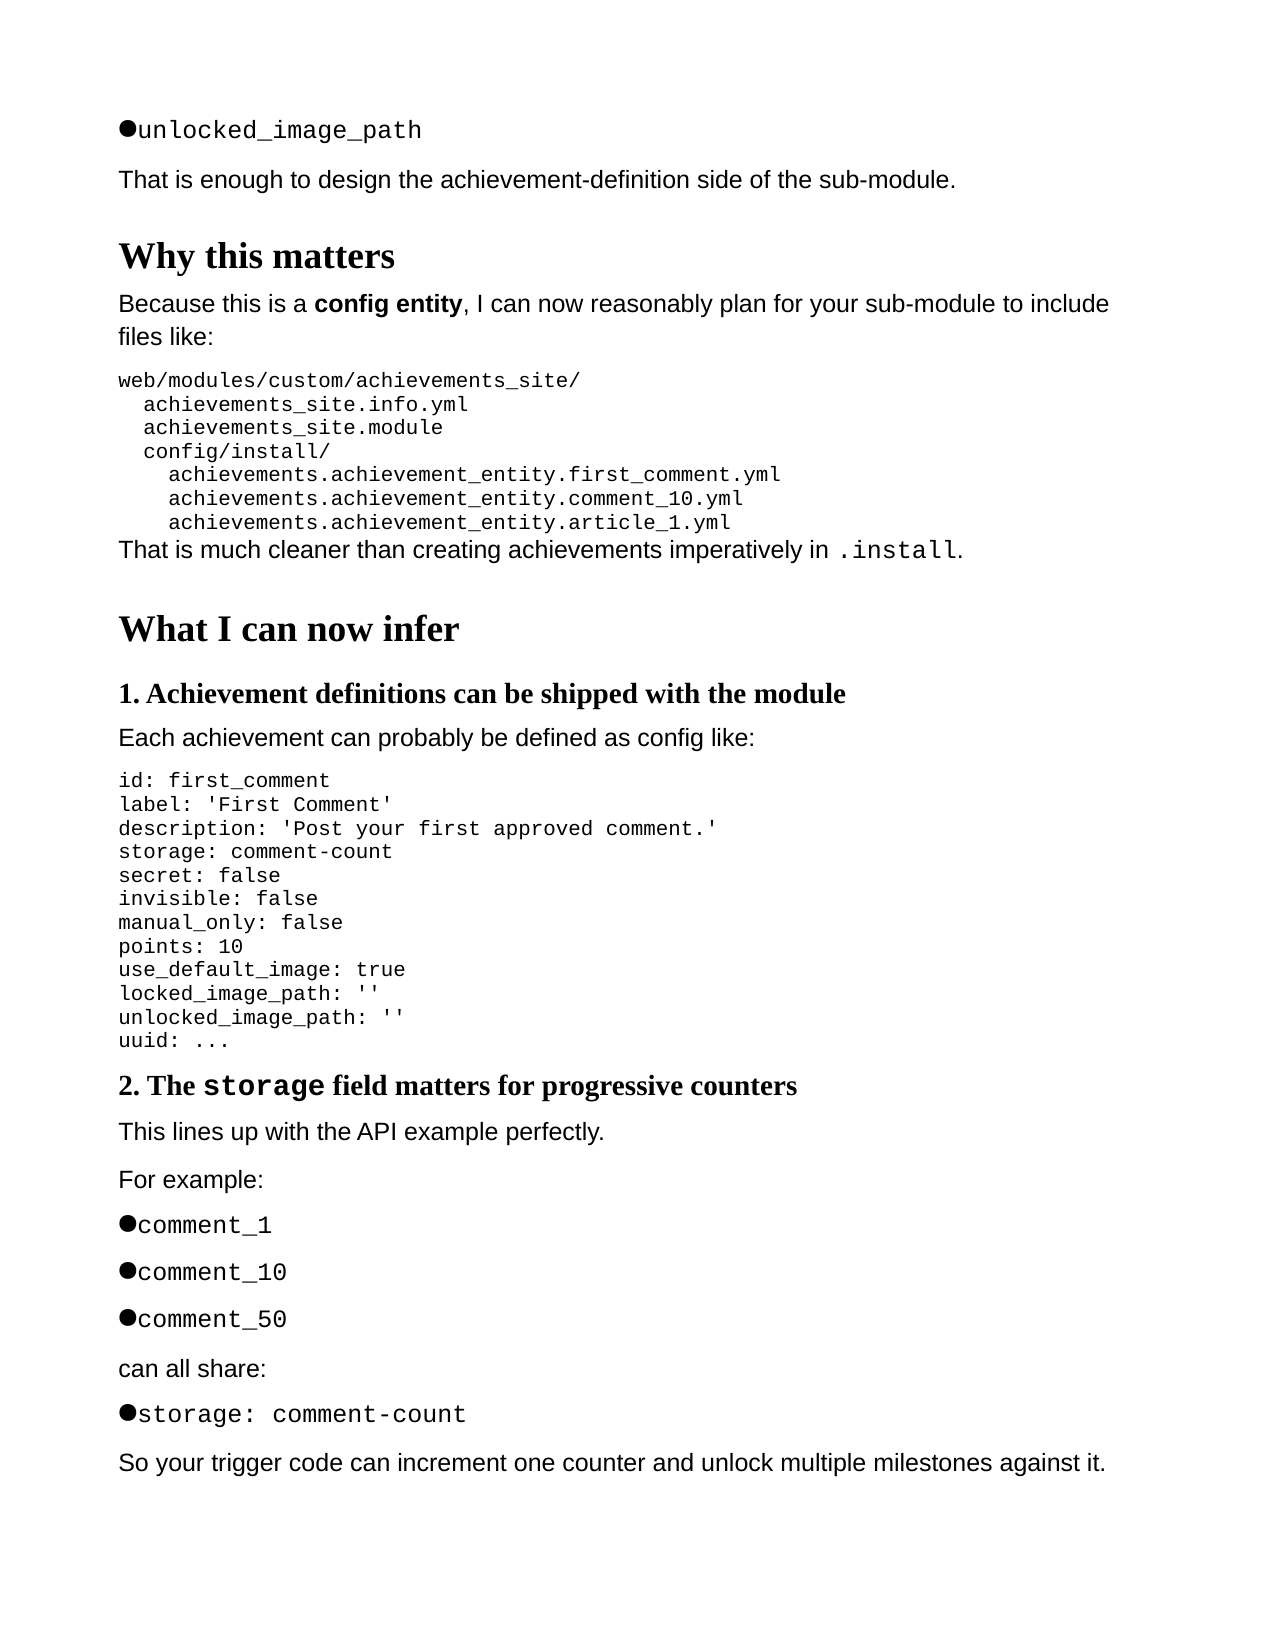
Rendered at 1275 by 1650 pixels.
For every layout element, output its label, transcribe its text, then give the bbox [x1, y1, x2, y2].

text So your trigger code can increment one counter and unlock multiple milestones against it. [118, 1448, 1157, 1477]
list comment_1 [118, 1212, 1157, 1241]
text achievements.achievement_entity.article_1.yml [118, 512, 1157, 535]
text storage: comment-count [118, 841, 1157, 865]
text secret: false [118, 865, 1157, 888]
text can all share: [118, 1353, 1157, 1382]
text Each achievement can probably be defined as config like: [118, 723, 1157, 751]
text This lines up with the API example perfectly. [118, 1117, 1157, 1146]
subtitle Why this matters [118, 234, 1157, 277]
text locked_image_path: '' [118, 983, 1157, 1007]
text achievements_site.info.yml [118, 393, 1157, 417]
text label: 'First Comment' [118, 794, 1157, 817]
text invisible: false [118, 888, 1157, 912]
text achievements_site.module [118, 417, 1157, 441]
text For example: [118, 1165, 1157, 1193]
subtitle 1. Achievement definitions can be shipped with the module [118, 677, 1157, 710]
text web/modules/custom/achievements_site/ [118, 370, 1157, 393]
list storage: comment-count [118, 1401, 1157, 1429]
text Because this is a config entity, I can now reasonably plan for your sub-module to include files like: [118, 289, 1157, 351]
text manual_only: false [118, 912, 1157, 936]
text points: 10 [118, 936, 1157, 959]
text That is enough to design the achievement-definition side of the sub-module. [118, 165, 1157, 194]
text id: first_comment [118, 770, 1157, 794]
list comment_50 [118, 1306, 1157, 1335]
text uuid: ... [118, 1030, 1157, 1054]
text achievements.achievement_entity.comment_10.yml [118, 488, 1157, 512]
subtitle What I can now infer [118, 606, 1157, 649]
text use_default_image: true [118, 959, 1157, 983]
text unlocked_image_path: '' [118, 1007, 1157, 1030]
list unlocked_image_path [118, 118, 1157, 146]
text achievements.achievement_entity.first_comment.yml [118, 464, 1157, 488]
subtitle 2. The storage field matters for progressive counters [118, 1068, 1157, 1104]
text config/install/ [118, 441, 1157, 464]
text description: 'Post your first approved comment.' [118, 817, 1157, 841]
list comment_10 [118, 1259, 1157, 1288]
text That is much cleaner than creating achievements imperatively in .install. [118, 535, 1157, 566]
